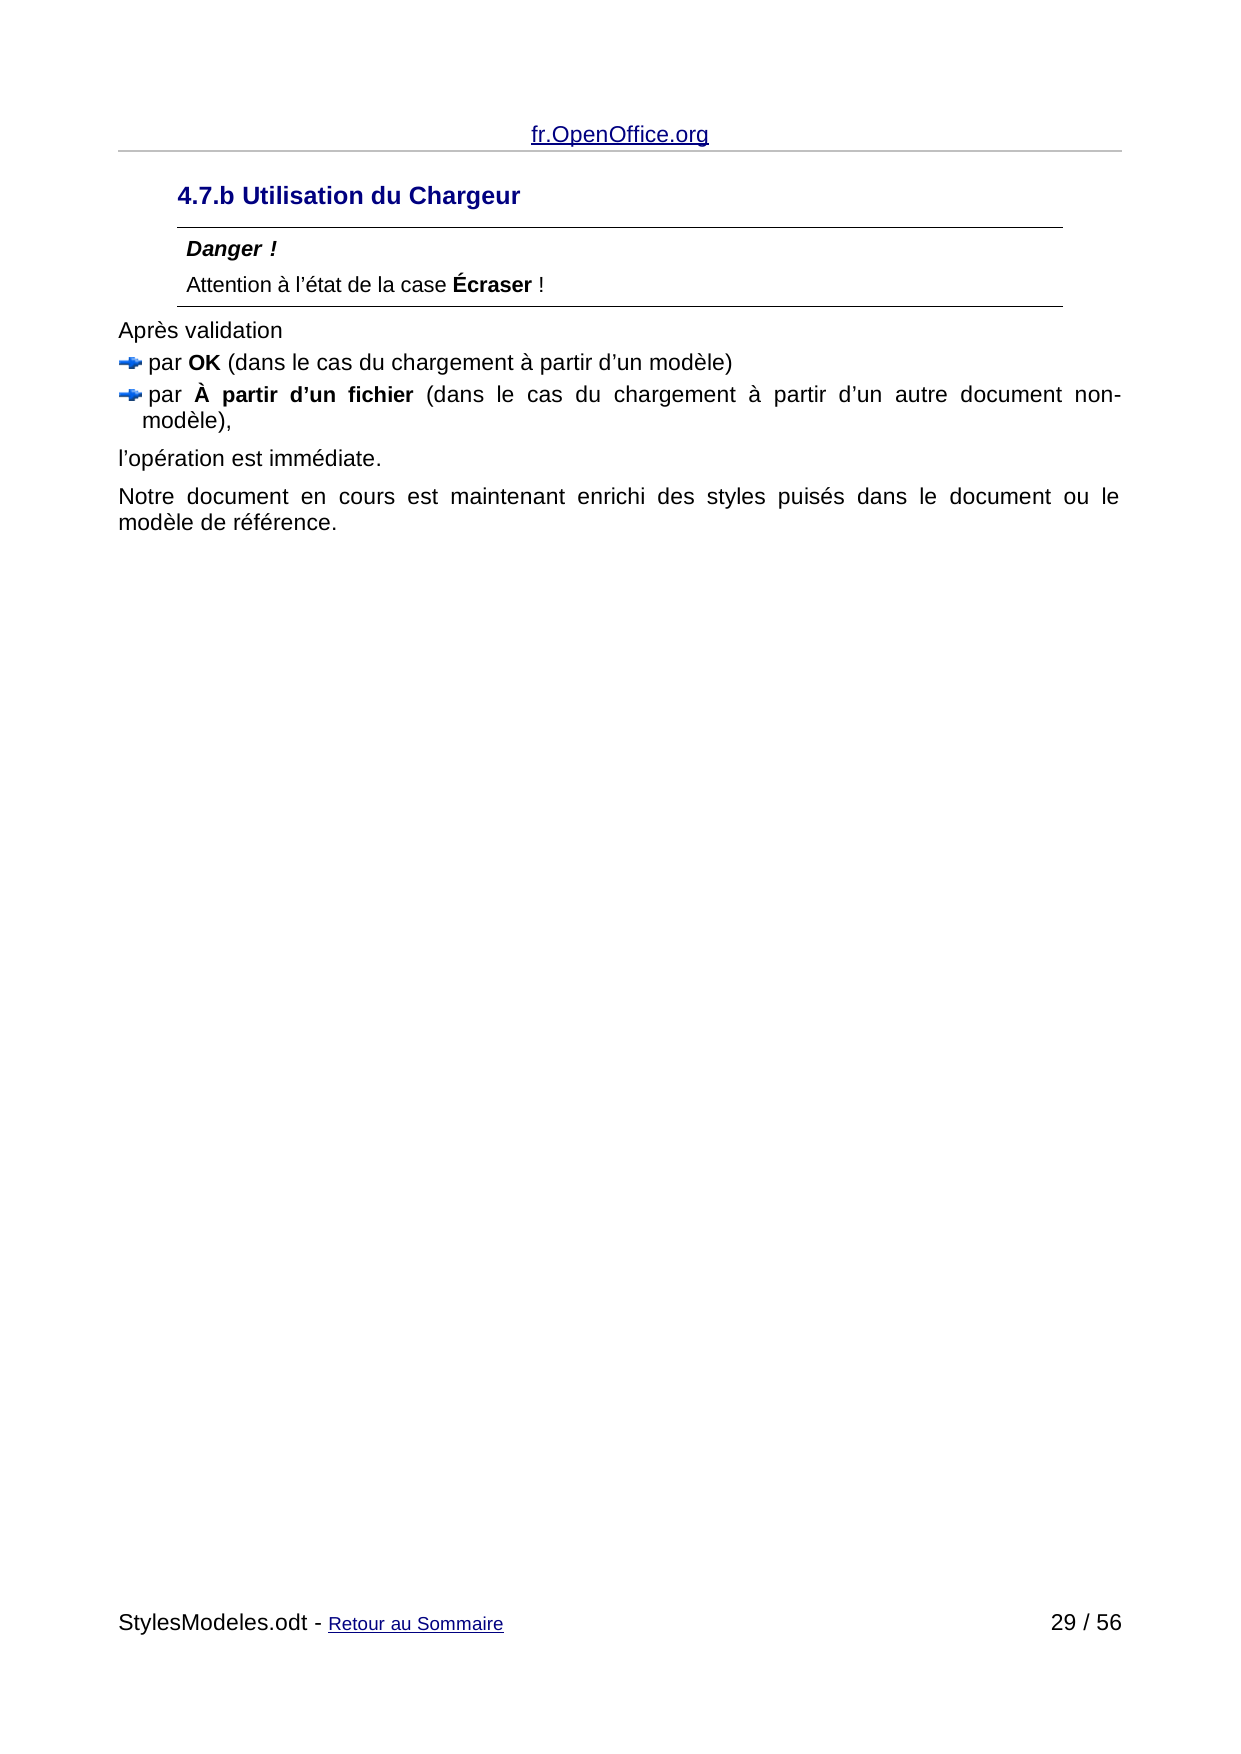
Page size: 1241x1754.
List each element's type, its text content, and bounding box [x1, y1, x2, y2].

list par À partir d’un fichier (dans le cas du chargement à partir d’un autre document non-modèle), [118, 382, 1122, 434]
list par OK (dans le cas du chargement à partir d’un modèle) [118, 350, 1122, 376]
text Notre document en cours est maintenant enrichi des styles puisés dans le document ou le modèle de référence. [118, 483, 1122, 535]
picture [119, 357, 142, 369]
text Danger ! [177, 228, 1063, 261]
text Attention à l’état de la case Écraser ! [177, 263, 1063, 306]
text l’opération est immédiate. [118, 446, 1122, 472]
text Après validation [118, 318, 1122, 344]
subtitle Utilisation du Chargeur [177, 182, 1122, 209]
picture [119, 389, 142, 401]
